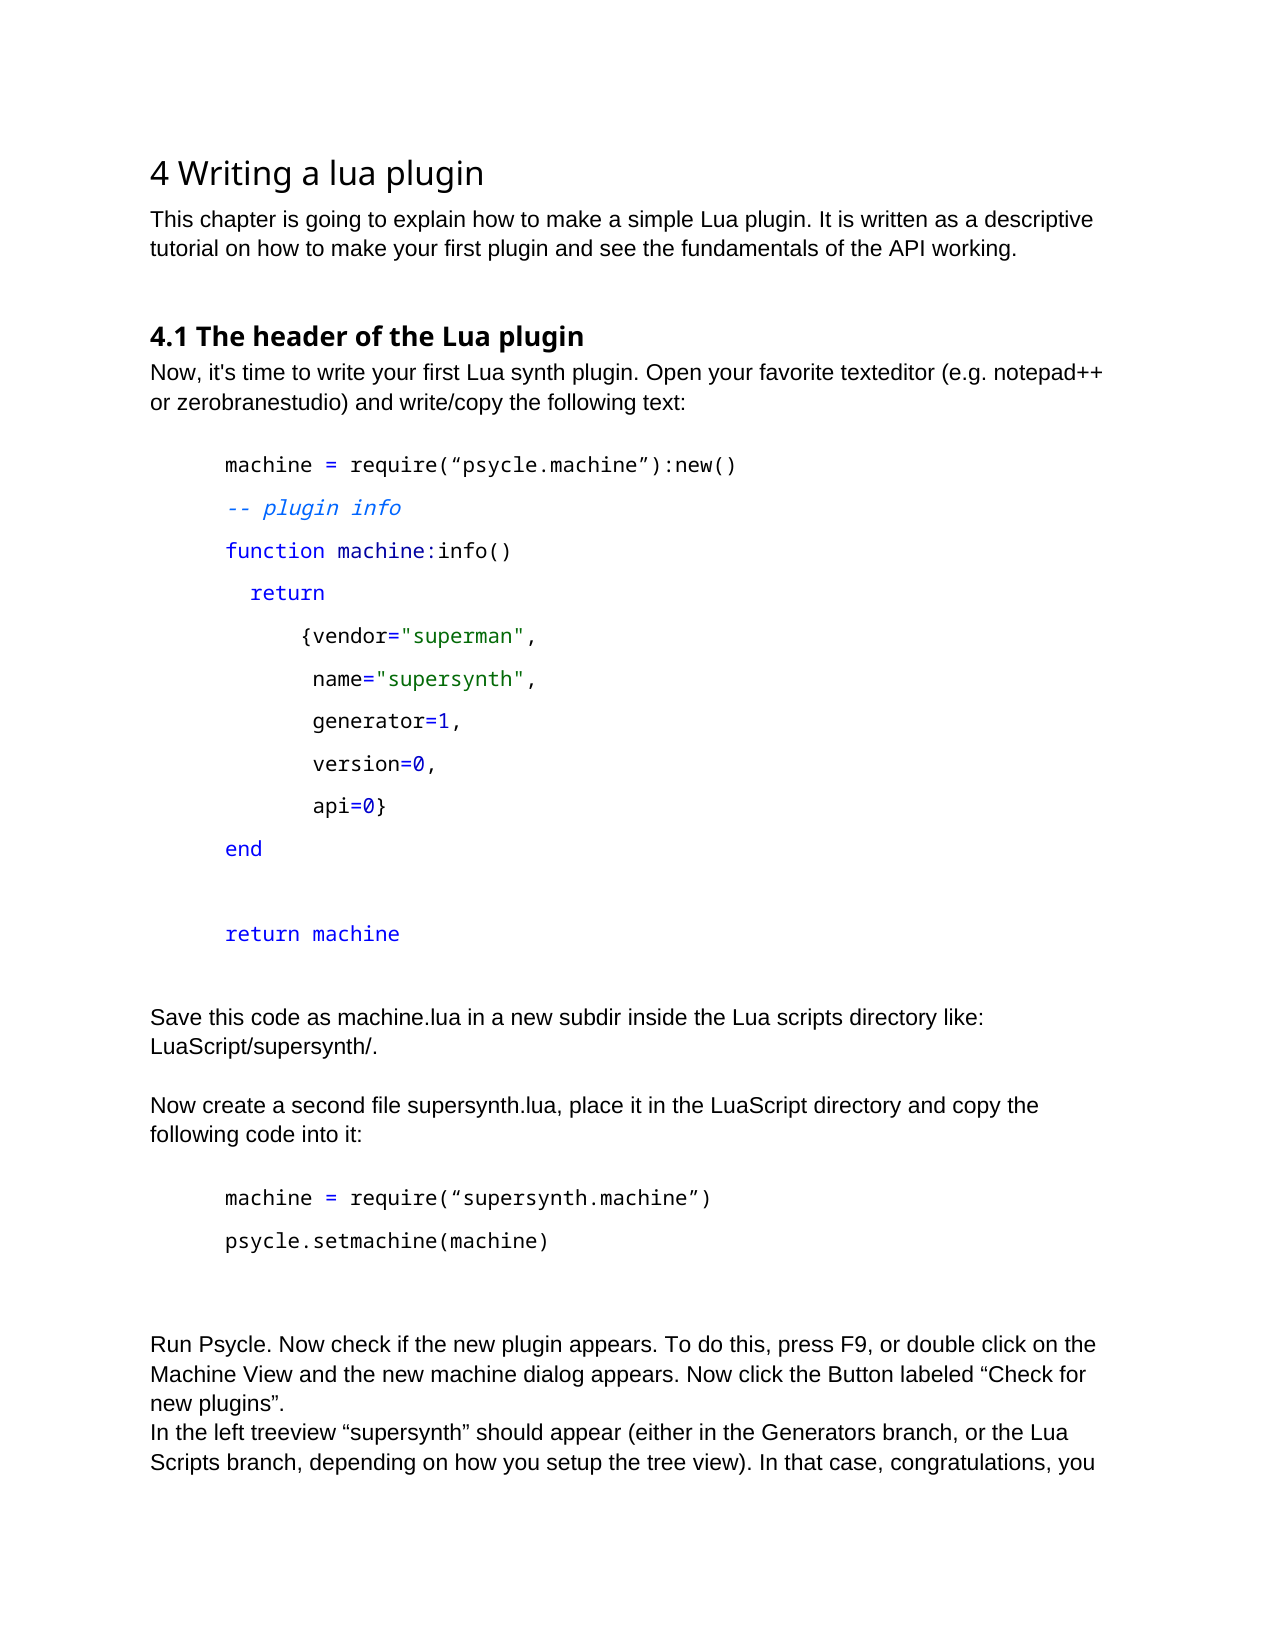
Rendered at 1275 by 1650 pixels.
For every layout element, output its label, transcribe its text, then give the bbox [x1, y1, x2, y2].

text machine = require(“supersynth.machine”) [225, 1183, 1125, 1212]
text machine = require(“psycle.machine”):new() [225, 451, 1125, 479]
text Now create a second file supersynth.lua, place it in the LuaScript directory and copy the following code into it: [150, 1093, 1125, 1148]
text Run Psycle. Now check if the new plugin appears. To do this, press F9, or double click on the Machine View and the new machine dialog appears. Now click the Button labeled “Check for new plugins”. [150, 1332, 1125, 1416]
text return machine [225, 919, 1125, 948]
subtitle 4.1 The header of the Lua plugin [150, 318, 1125, 354]
text psycle.setmachine(machine) [225, 1226, 1125, 1254]
text -- plugin info function machine:info() return {vendor="superman", name="supersynth", generator=1, version=0, api=0} end [225, 493, 1125, 862]
text Now, it's time to write your first Lua synth plugin. Open your favorite texteditor (e.g. notepad++ or zerobranestudio) and write/copy the following text: [150, 360, 1125, 415]
subtitle 4 Writing a lua plugin [150, 150, 1125, 195]
text Save this code as machine.lua in a new subdir inside the Lua scripts directory like: LuaScript/supersynth/. [150, 1004, 1125, 1059]
text This chapter is going to explain how to make a simple Lua plugin. It is written as a descriptive tutorial on how to make your first plugin and see the fundamentals of the API working. [150, 206, 1125, 261]
text In the left treeview “supersynth” should appear (either in the Generators branch, or the Lua Scripts branch, depending on how you setup the tree view). In that case, congratulations, you [150, 1420, 1125, 1475]
